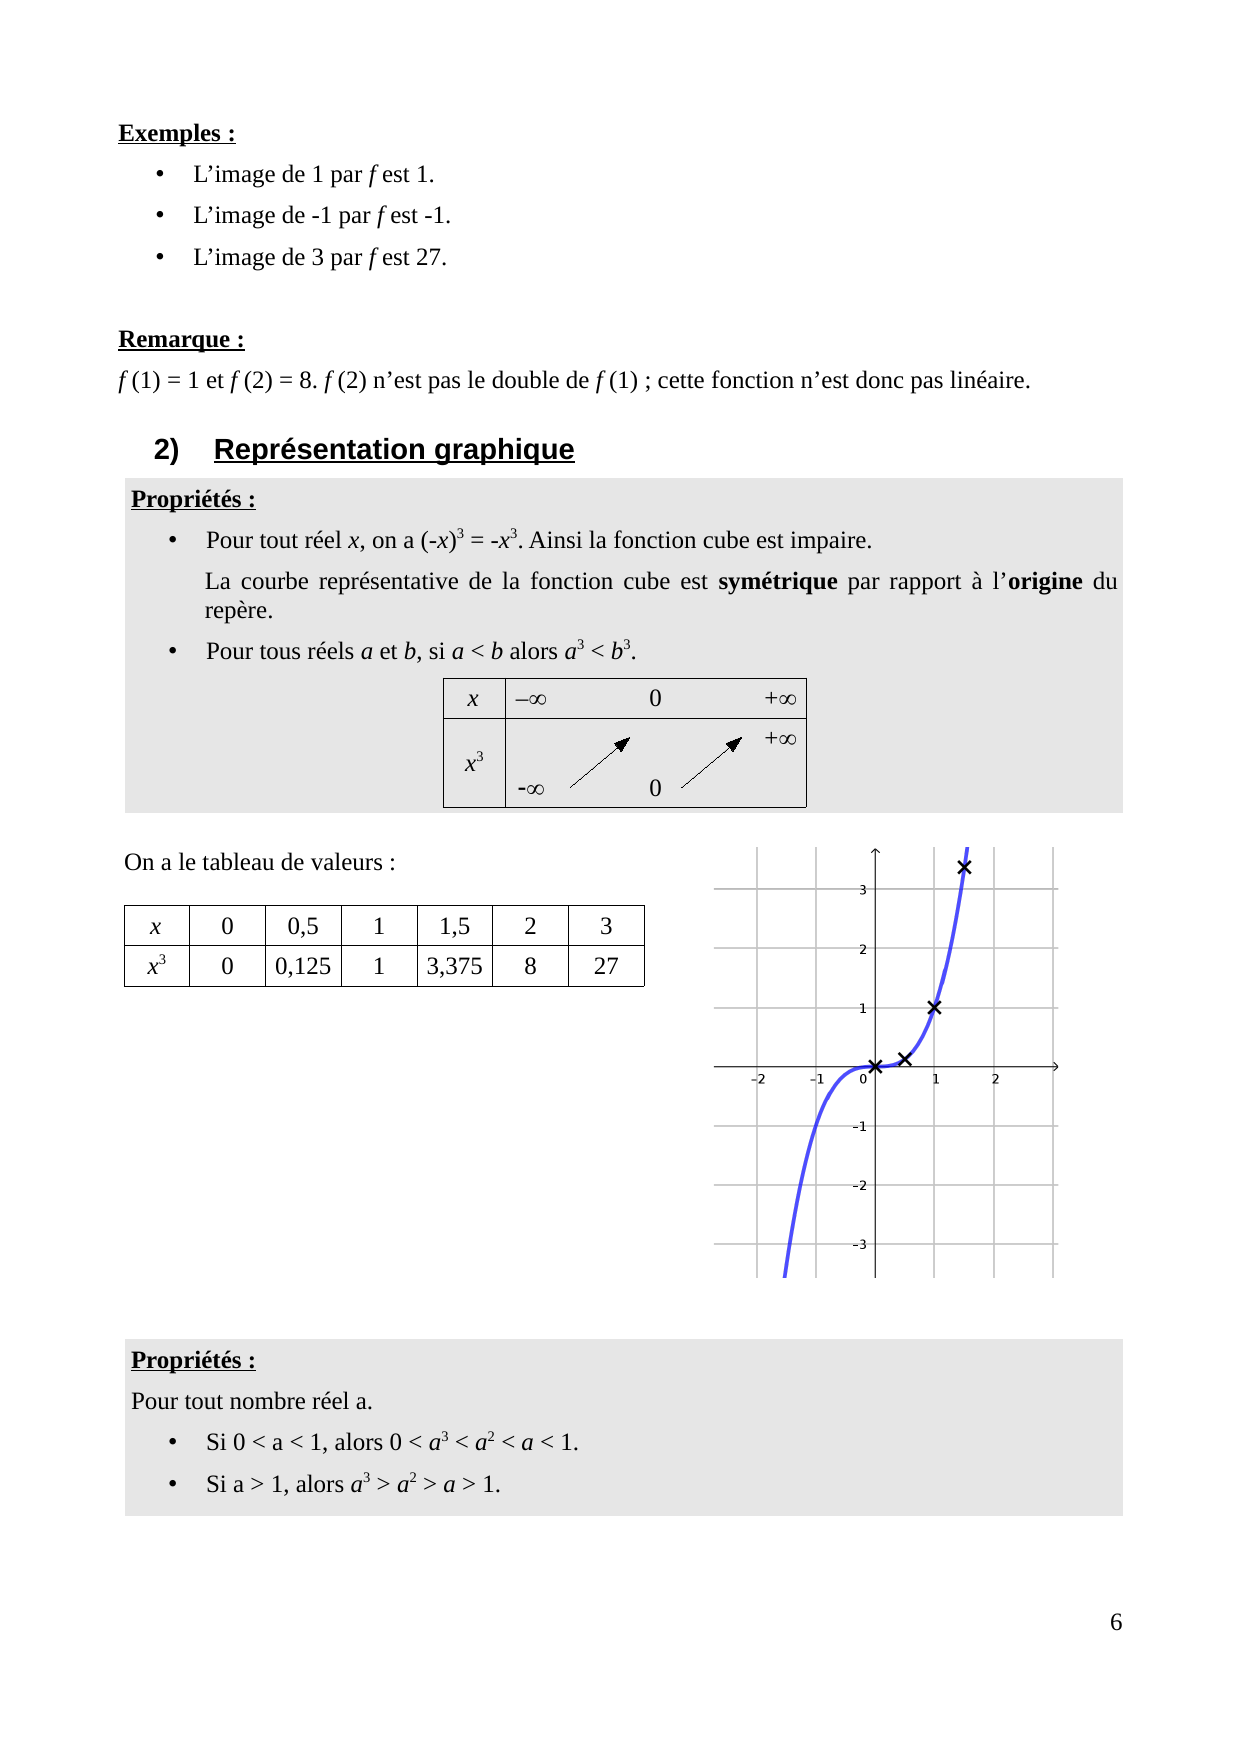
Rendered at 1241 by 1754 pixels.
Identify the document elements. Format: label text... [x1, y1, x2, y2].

list L’image de -1 par f est -1. [156, 201, 1122, 229]
list L’image de 3 par f est 27. [156, 242, 1122, 271]
table_header [557, 679, 643, 718]
text Remarque : [118, 324, 1122, 353]
table_cell [668, 719, 755, 807]
table_header 3 [569, 906, 644, 945]
table_header [649, 842, 1123, 847]
table_cell 0 [643, 719, 668, 807]
table_header 0 [643, 679, 668, 718]
table_header [668, 679, 755, 718]
table_header 0,5 [266, 906, 341, 945]
table_header x [444, 679, 505, 718]
table_cell 1 [342, 946, 417, 986]
table_header Propriétés : Pour tout nombre réel a. Si 0 < a < 1, alors 0 < a3 < a2 < a < 1. Si a > 1, alors a3 > a2 > a > 1. [125, 1339, 1123, 1516]
table_header –∞ [506, 679, 557, 718]
table_header 1 [342, 906, 417, 945]
table_cell 27 [569, 946, 644, 986]
subtitle Représentation graphique [153, 432, 1122, 465]
table_header 0 [190, 906, 265, 945]
table_cell +∞ [755, 719, 806, 807]
table_header [649, 848, 1123, 1298]
picture [713, 847, 1059, 1278]
text f (1) = 1 et f (2) = 8. f (2) n’est pas le double de f (1) ; cette fonction n’est donc pas linéaire. [118, 366, 1122, 394]
list L’image de 1 par f est 1. [156, 159, 1122, 188]
table_cell [557, 719, 643, 807]
text Exemples : [118, 118, 1122, 147]
table_cell -∞ [506, 719, 557, 807]
table_header x [125, 906, 189, 945]
table_header 1,5 [418, 906, 492, 945]
table_cell 0 [190, 946, 265, 986]
table_cell x3 [125, 946, 189, 986]
table_cell x3 [444, 719, 505, 807]
table_header Propriétés : Pour tout réel x, on a (-x)3 = -x3. Ainsi la fonction cube est impaire. La courbe représentative de la fonction cube est symétrique par rapport à l’origine du repère. Pour tous réels a et b, si a < b alors a3 < b3. [125, 478, 1123, 813]
table_cell 0,125 [266, 946, 341, 986]
table_cell 8 [493, 946, 568, 986]
table_header +∞ [755, 679, 806, 718]
table_header On a le tableau de valeurs : [118, 842, 649, 1298]
table_cell 3,375 [418, 946, 492, 986]
table_header 2 [493, 906, 568, 945]
